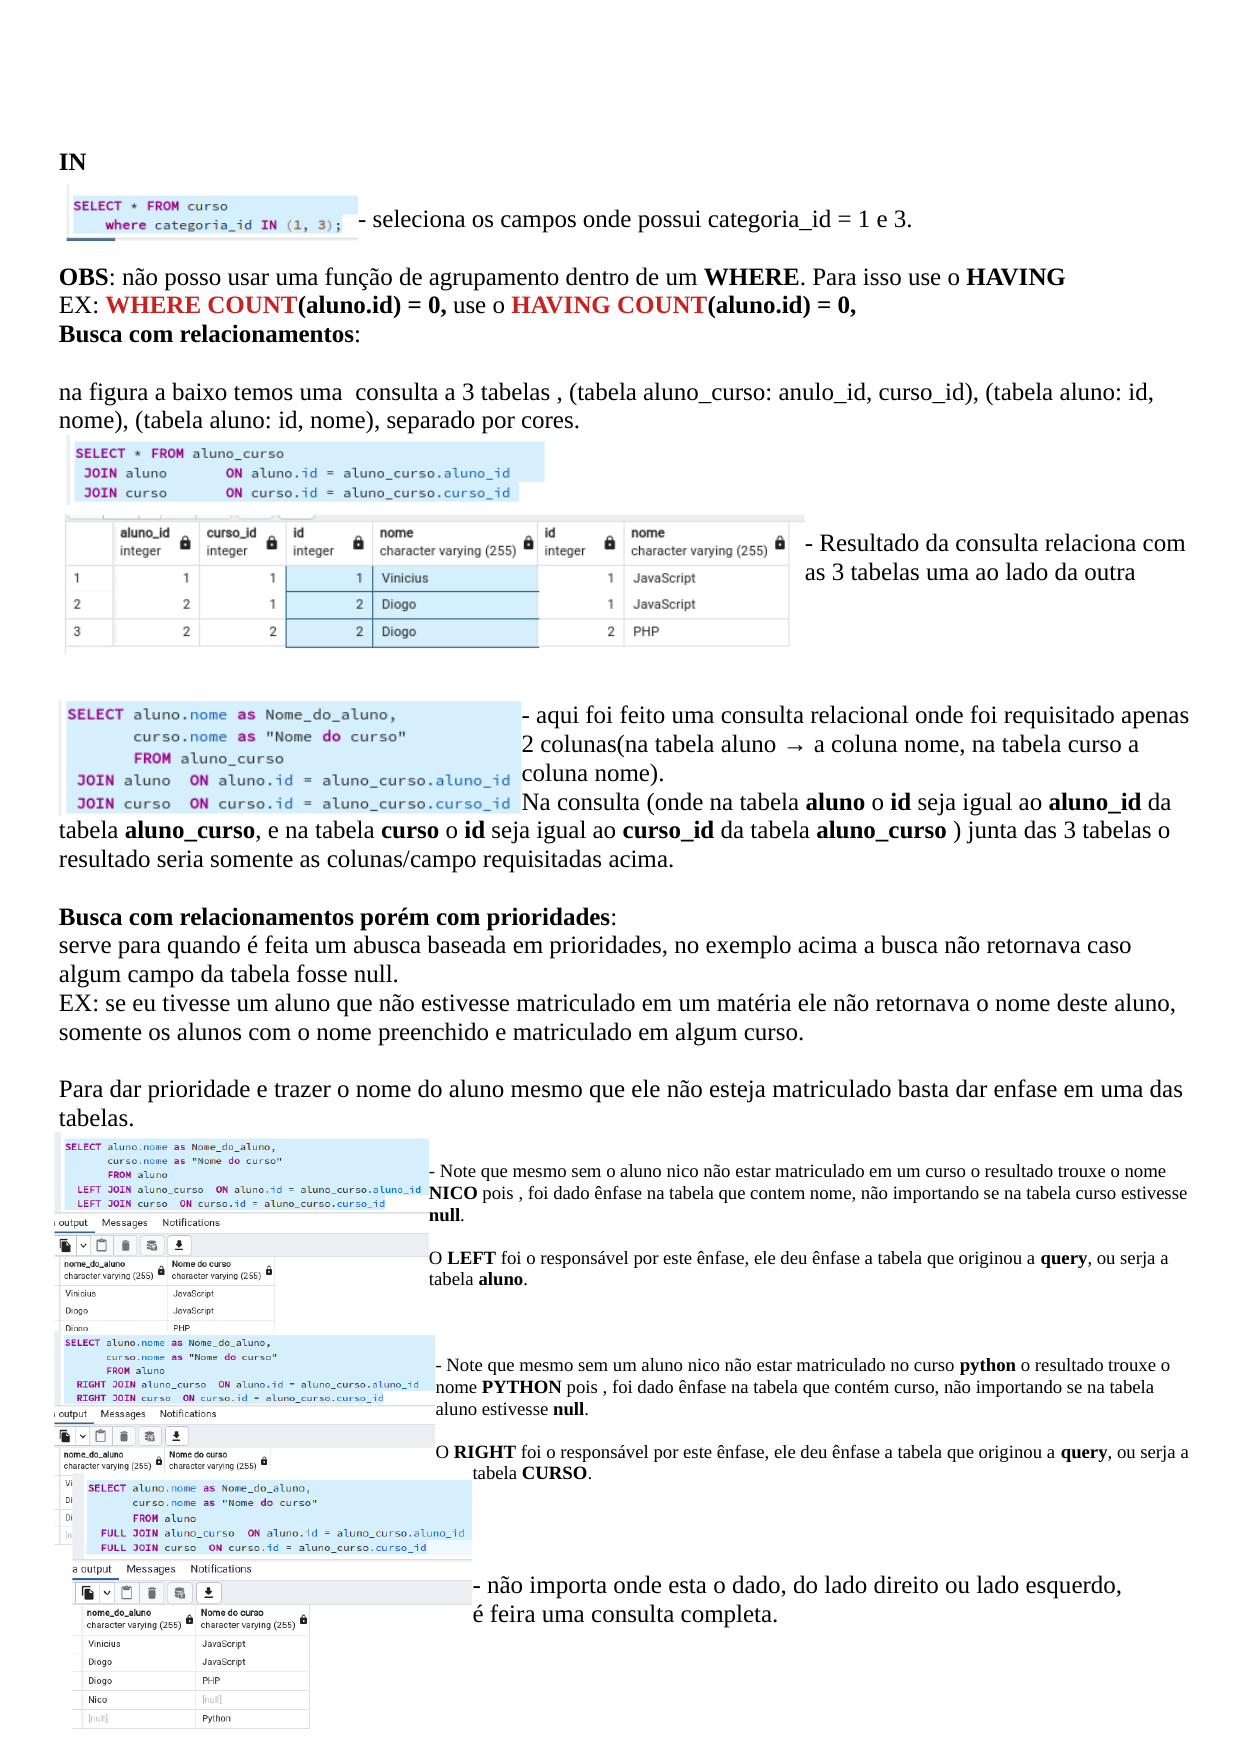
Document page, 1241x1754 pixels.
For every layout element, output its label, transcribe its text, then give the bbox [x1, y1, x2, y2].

picture [66, 184, 358, 241]
text na figura a baixo temos uma consulta a 3 tabelas , (tabela aluno_curso: anulo_id, curso_id), (tabela aluno: id, nome), (tabela aluno: id, nome), separado por cores. [59, 377, 1198, 434]
text é feira uma consulta completa. [473, 1599, 1198, 1627]
text Para dar prioridade e trazer o nome do aluno mesmo que ele não esteja matriculado basta dar enfase em uma das tabelas. [59, 1074, 1198, 1132]
text Busca com relacionamentos porém com prioridades: [59, 902, 1198, 930]
text - Resultado da consulta relaciona com as 3 tabelas uma ao lado da outra [805, 528, 1198, 585]
picture [54, 1132, 473, 1735]
text - aqui foi feito uma consulta relacional onde foi requisitado apenas 2 colunas(na tabela aluno → a coluna nome, na tabela curso a coluna nome). [522, 700, 1198, 787]
text O RIGHT foi o responsável por este ênfase, ele deu ênfase a tabela que originou a query, ou serja a tabela CURSO. [436, 1441, 1198, 1484]
text - seleciona os campos onde possui categoria_id = 1 e 3. [358, 204, 1198, 233]
text - Note que mesmo sem um aluno nico não estar matriculado no curso python o resultado trouxe o nome PYTHON pois , foi dado ênfase na tabela que contém curso, não importando se na tabela aluno estivesse null. [436, 1354, 1198, 1419]
text OBS: não posso usar uma função de agrupamento dentro de um WHERE. Para isso use o HAVING [59, 262, 1198, 291]
text EX: se eu tivesse um aluno que não estivesse matriculado em um matéria ele não retornava o nome deste aluno, somente os alunos com o nome preenchido e matriculado em algum curso. [59, 988, 1198, 1045]
picture [66, 435, 545, 505]
text IN [59, 147, 1198, 176]
text Na consulta (onde na tabela aluno o id seja igual ao aluno_id da tabela aluno_curso, e na tabela curso o id seja igual ao curso_id da tabela aluno_curso ) junta das 3 tabelas o resultado seria somente as colunas/campo requisitadas acima. [59, 787, 1198, 873]
text O LEFT foi o responsável por este ênfase, ele deu ênfase a tabela que originou a query, ou serja a tabela aluno. [429, 1247, 1198, 1290]
picture [52, 515, 805, 654]
text - não importa onde esta o dado, do lado direito ou lado esquerdo, [473, 1570, 1198, 1599]
text serve para quando é feita um abusca baseada em prioridades, no exemplo acima a busca não retornava caso algum campo da tabela fosse null. [59, 930, 1198, 988]
picture [58, 700, 522, 816]
text EX: WHERE COUNT(aluno.id) = 0, use o HAVING COUNT(aluno.id) = 0, [59, 291, 1198, 319]
text Busca com relacionamentos: [59, 319, 1198, 348]
text - Note que mesmo sem o aluno nico não estar matriculado em um curso o resultado trouxe o nome NICO pois , foi dado ênfase na tabela que contem nome, não importando se na tabela curso estivesse null. [429, 1160, 1198, 1225]
